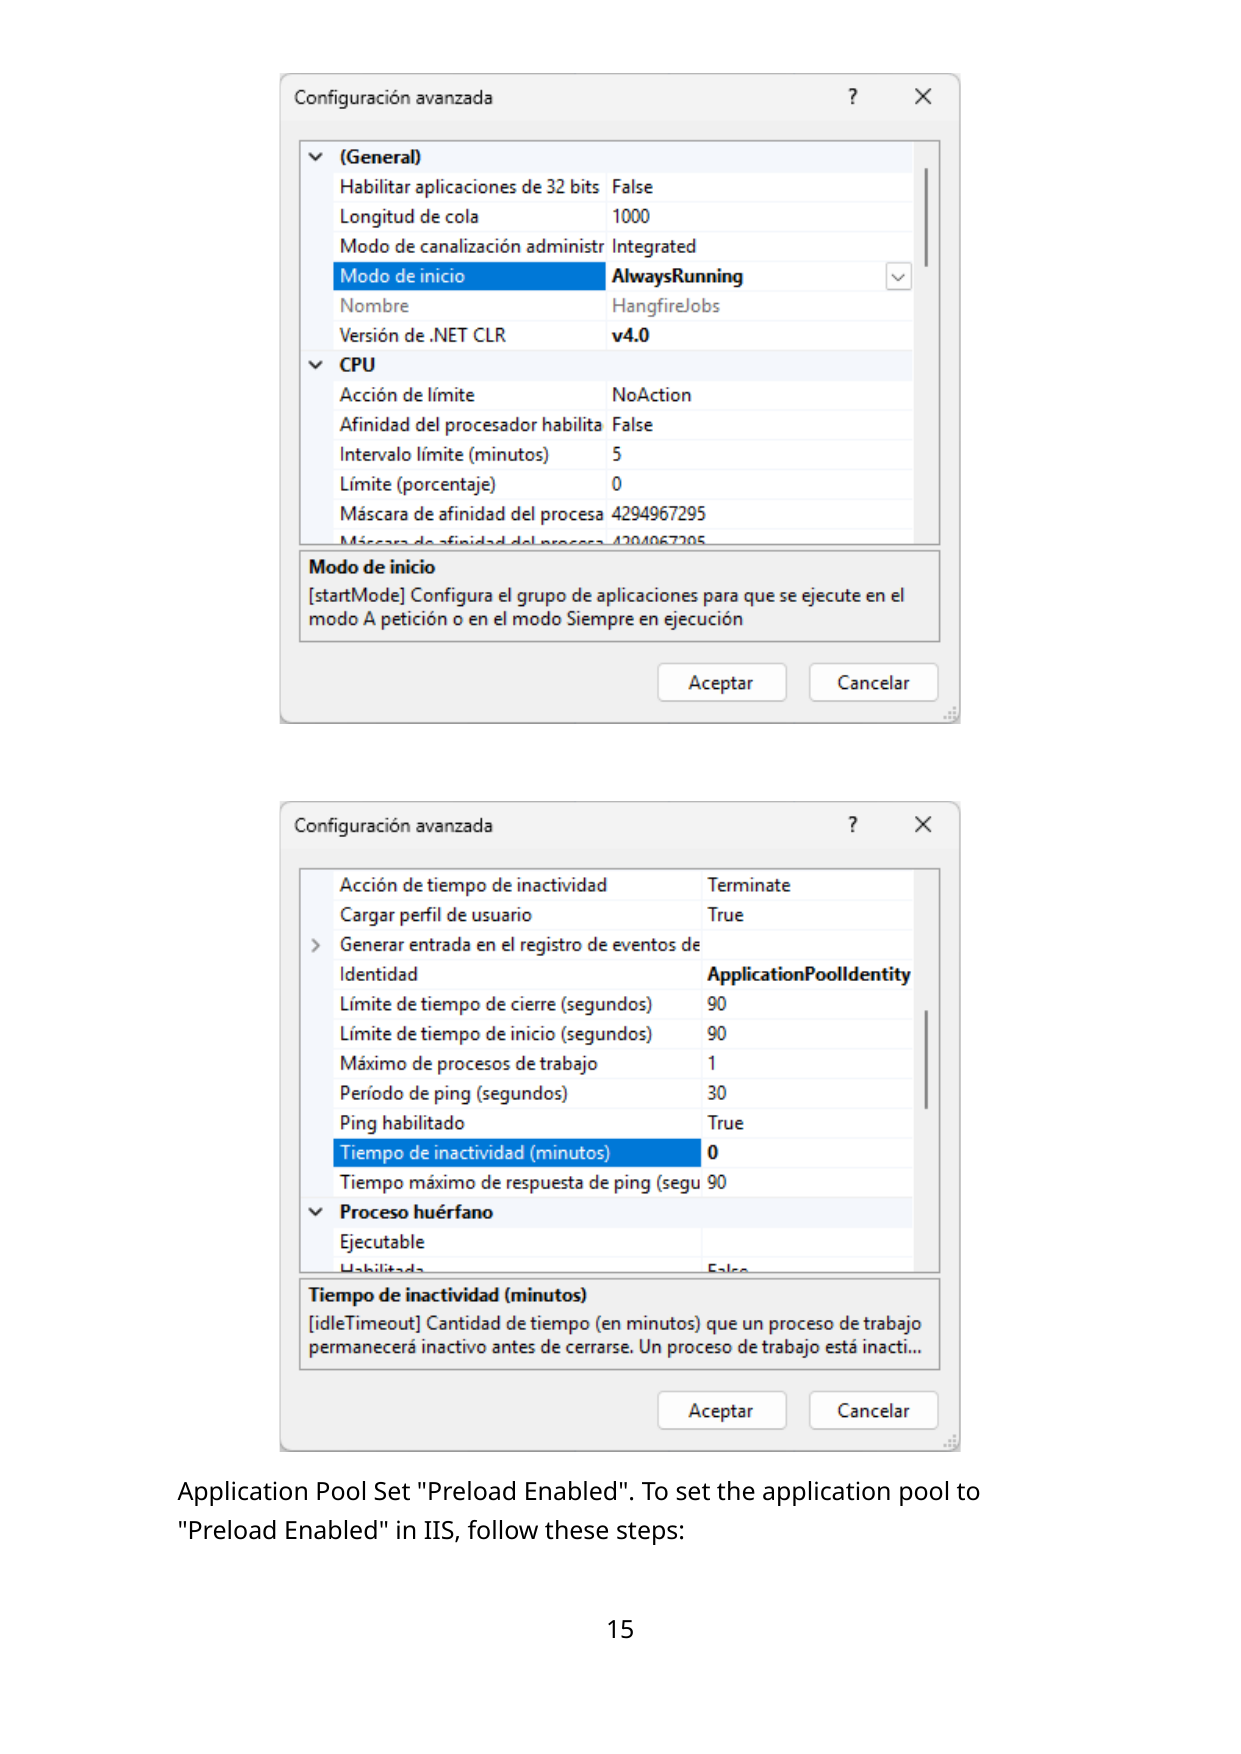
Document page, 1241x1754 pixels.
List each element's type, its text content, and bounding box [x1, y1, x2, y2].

picture [279, 801, 961, 1452]
text Application Pool Set "Preload Enabled". To set the application pool to "Preload Enabled" in IIS, follow these steps: [177, 1473, 1063, 1546]
picture [279, 73, 961, 724]
